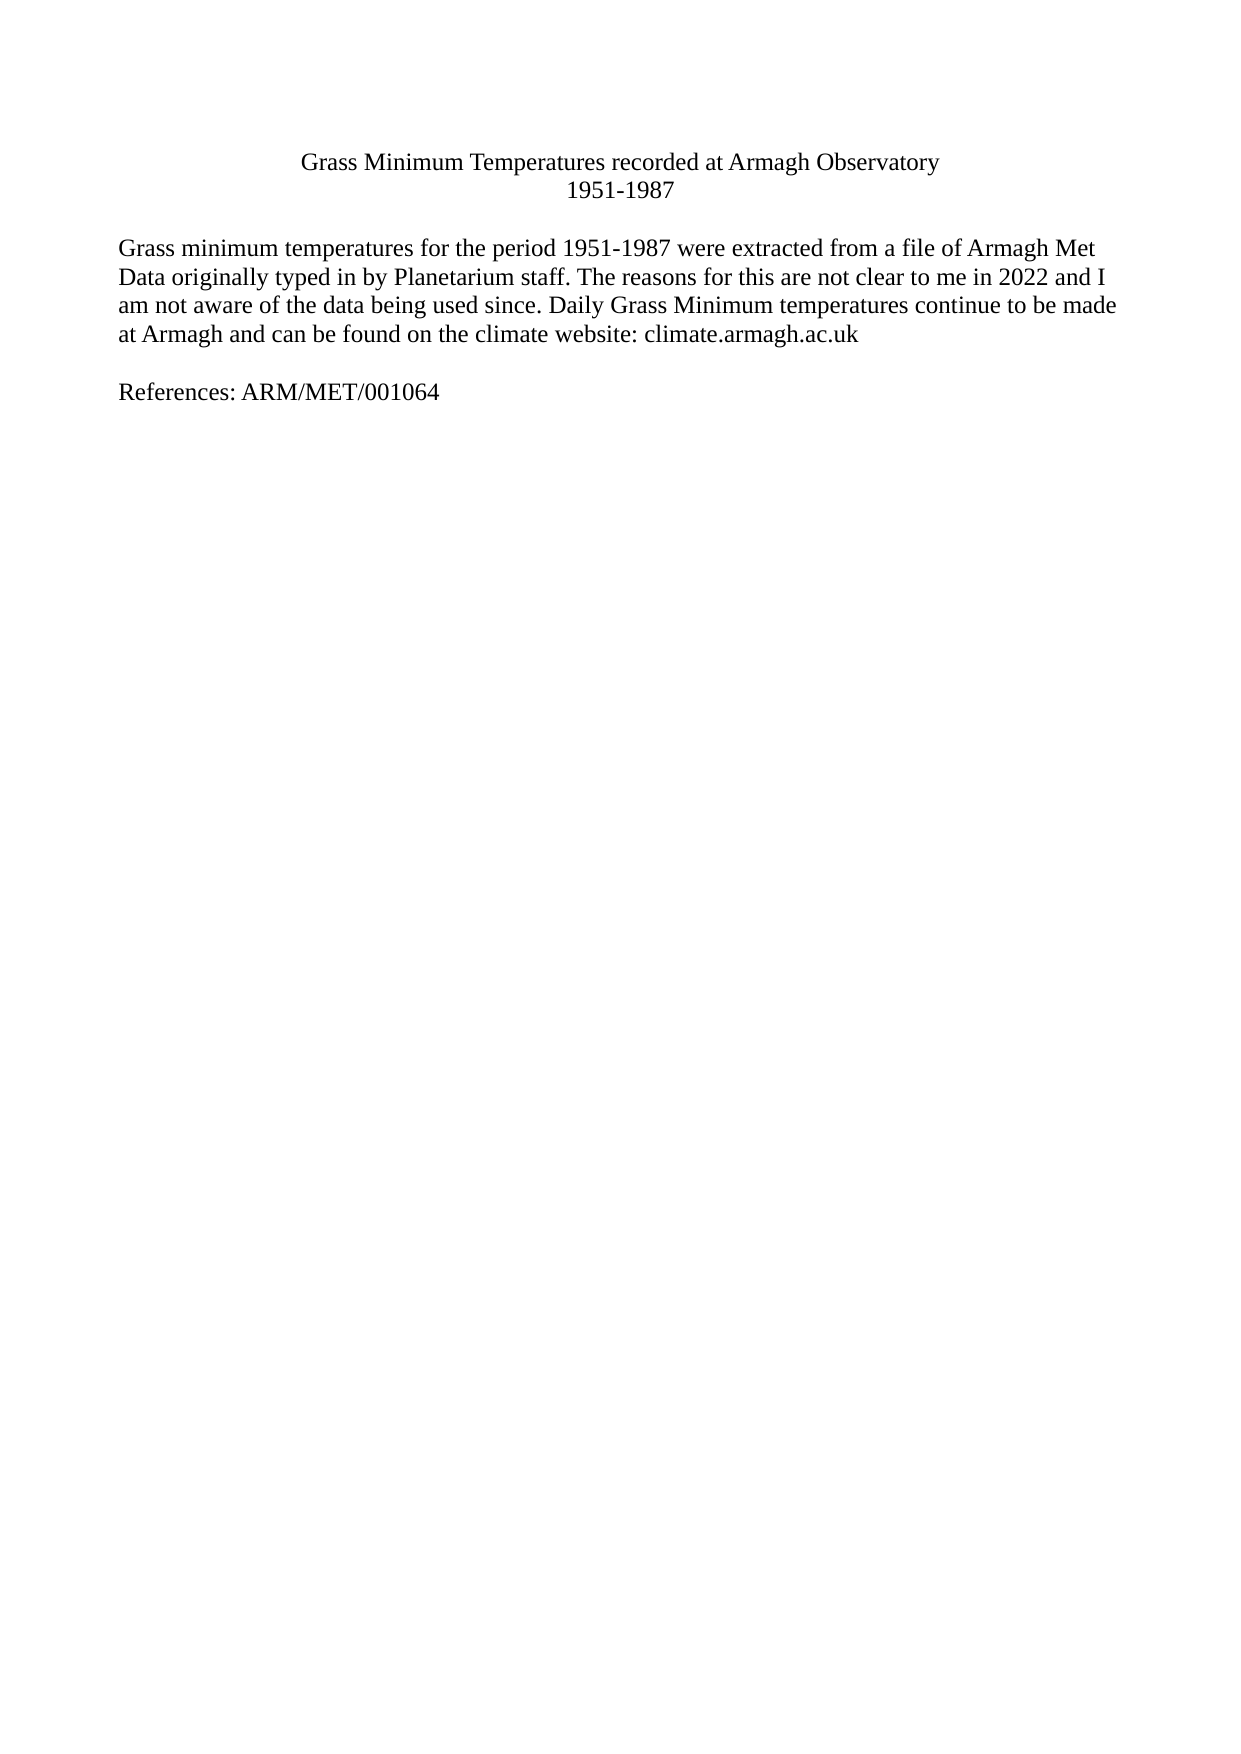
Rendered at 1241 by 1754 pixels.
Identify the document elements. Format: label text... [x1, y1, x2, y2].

text Grass Minimum Temperatures recorded at Armagh Observatory [118, 147, 1122, 176]
text 1951-1987 [118, 176, 1122, 204]
text References: ARM/MET/001064 [118, 377, 1122, 406]
text Grass minimum temperatures for the period 1951-1987 were extracted from a file of Armagh Met Data originally typed in by Planetarium staff. The reasons for this are not clear to me in 2022 and I am not aware of the data being used since. Daily Grass Minimum temperatures continue to be made at Armagh and can be found on the climate website: climate.armagh.ac.uk [118, 233, 1122, 348]
